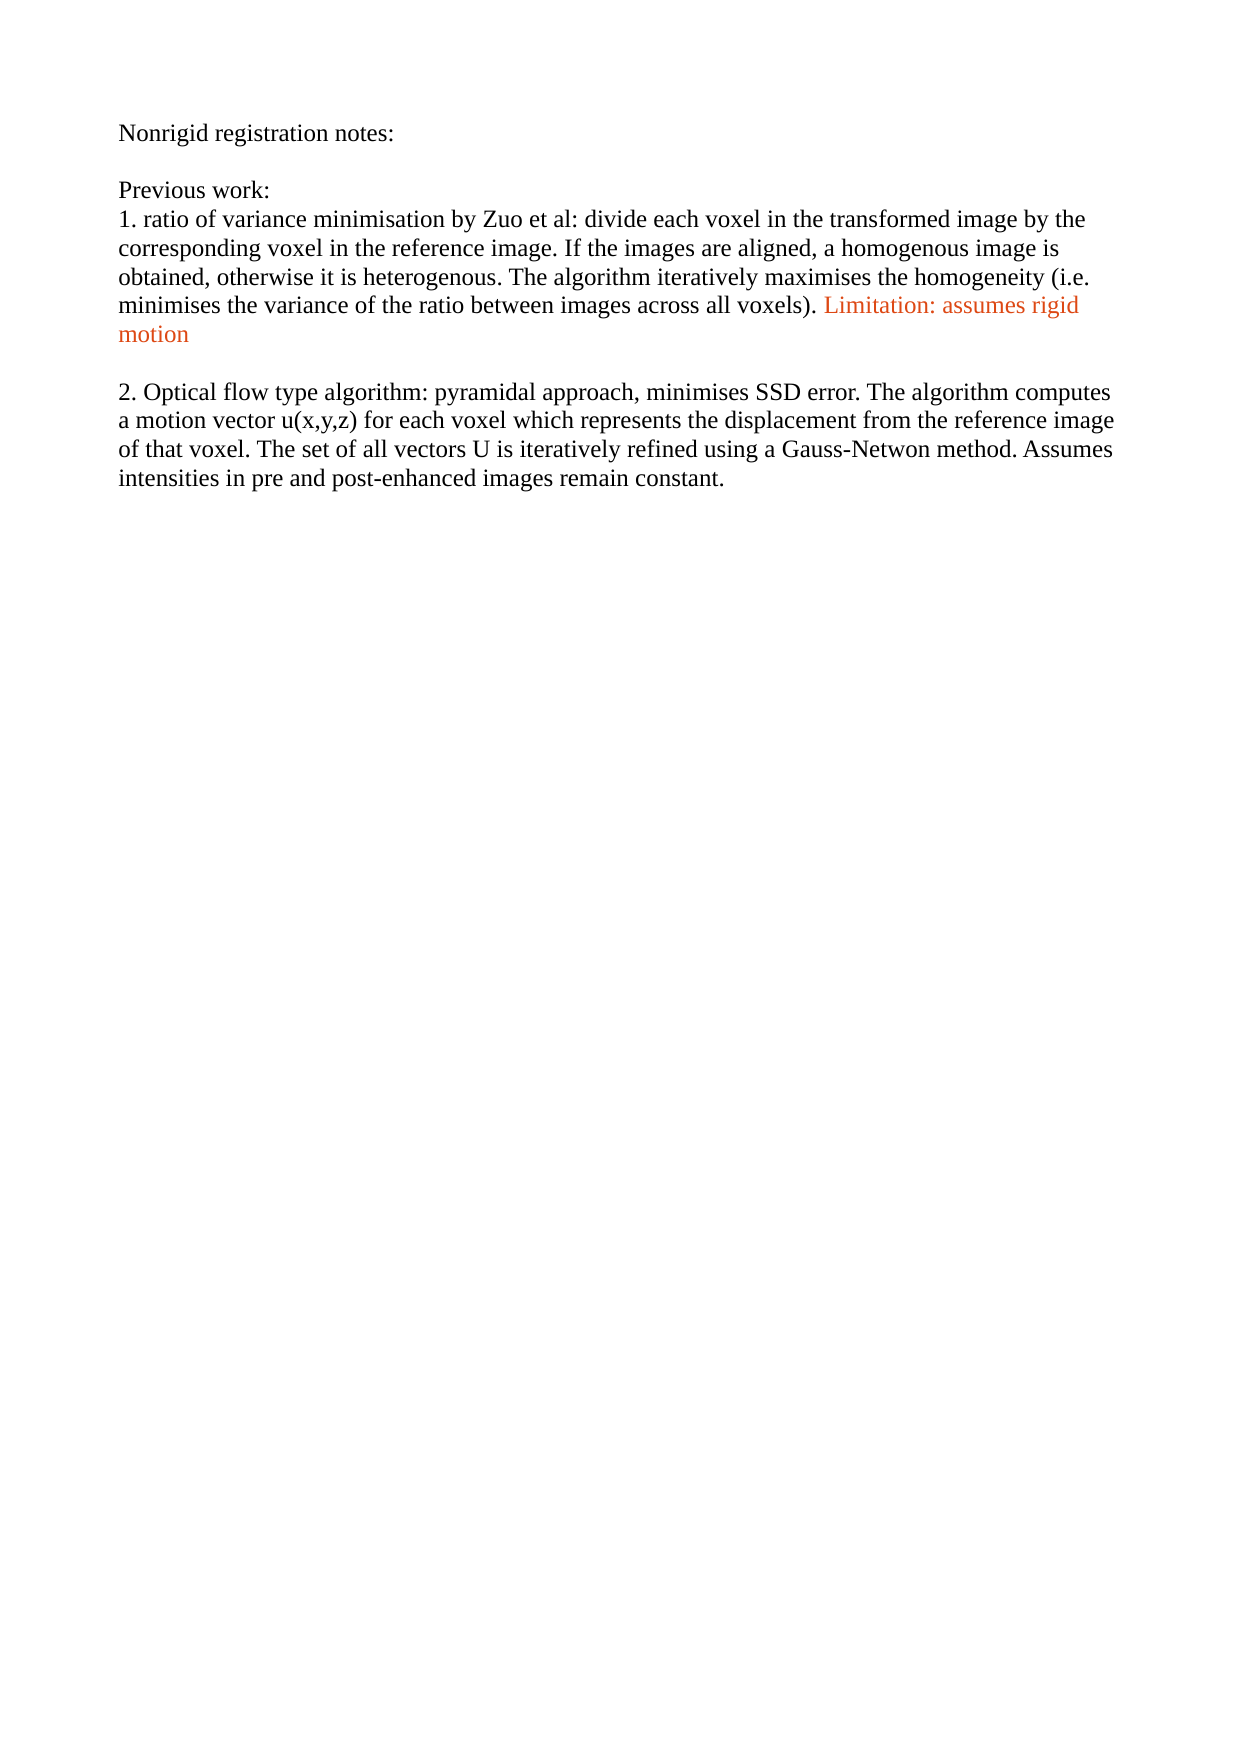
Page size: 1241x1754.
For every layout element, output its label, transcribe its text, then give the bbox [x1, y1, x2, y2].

text 2. Optical flow type algorithm: pyramidal approach, minimises SSD error. The algorithm computes a motion vector u(x,y,z) for each voxel which represents the displacement from the reference image of that voxel. The set of all vectors U is iteratively refined using a Gauss-Netwon method. Assumes intensities in pre and post-enhanced images remain constant. [118, 377, 1122, 492]
text 1. ratio of variance minimisation by Zuo et al: divide each voxel in the transformed image by the corresponding voxel in the reference image. If the images are aligned, a homogenous image is obtained, otherwise it is heterogenous. The algorithm iteratively maximises the homogeneity (i.e. minimises the variance of the ratio between images across all voxels). Limitation: assumes rigid motion [118, 204, 1122, 348]
text Nonrigid registration notes: [118, 118, 1122, 147]
text Previous work: [118, 176, 1122, 204]
